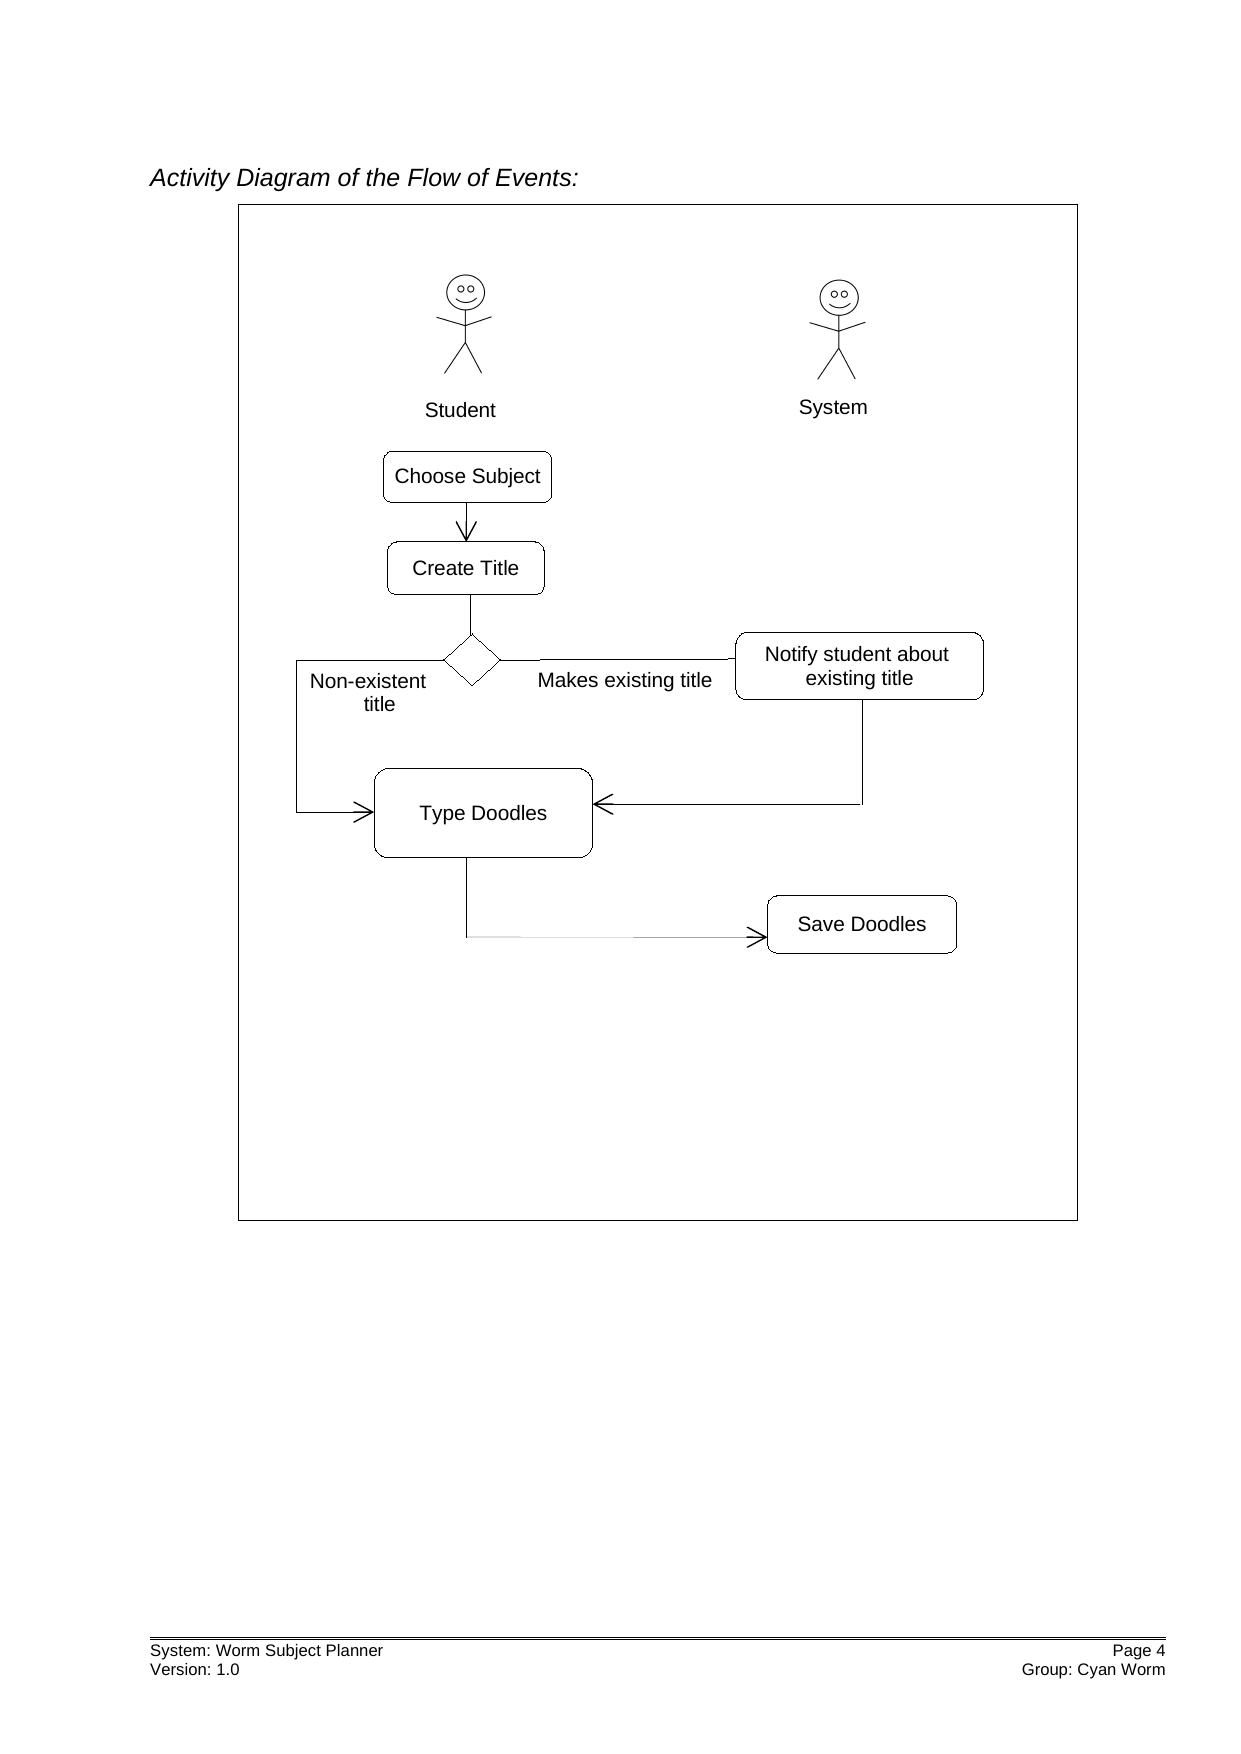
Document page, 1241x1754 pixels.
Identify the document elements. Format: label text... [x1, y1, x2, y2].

text Activity Diagram of the Flow of Events: [150, 164, 1166, 192]
picture [794, 268, 881, 391]
picture [421, 263, 507, 385]
